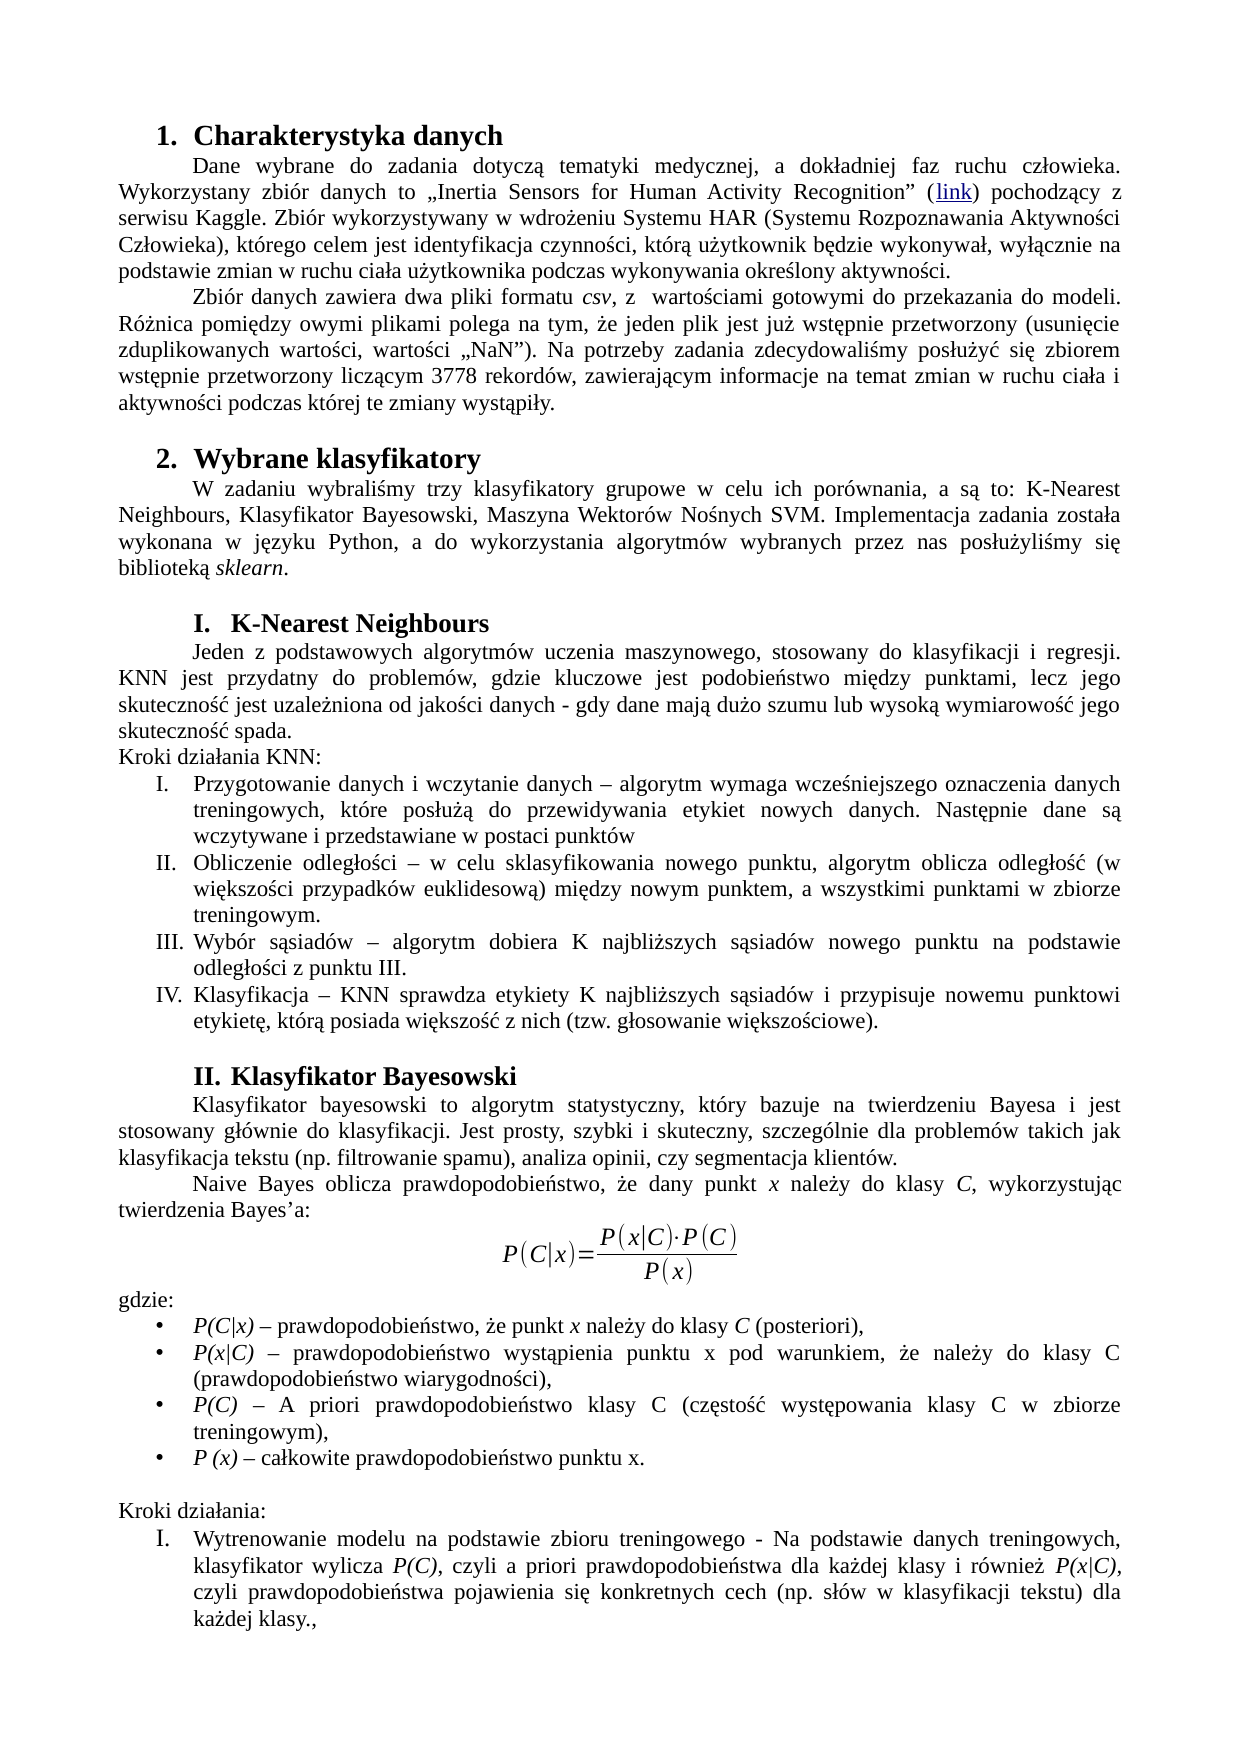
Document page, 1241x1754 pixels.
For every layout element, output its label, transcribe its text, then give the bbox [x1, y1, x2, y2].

list Wytrenowanie modelu na podstawie zbioru treningowego - Na podstawie danych treningowych, klasyfikator wylicza P(C), czyli a priori prawdopodobieństwa dla każdej klasy i również P(x|C), czyli prawdopodobieństwa pojawienia się konkretnych cech (np. słów w klasyfikacji tekstu) dla każdej klasy., [156, 1523, 1122, 1631]
list Klasyfikacja – KNN sprawdza etykiety K najbliższych sąsiadów i przypisuje nowemu punktowi etykietę, którą posiada większość z nich (tzw. głosowanie większościowe). [156, 981, 1122, 1033]
list P(C) – A priori prawdopodobieństwo klasy C (częstość występowania klasy C w zbiorze treningowym), [156, 1392, 1122, 1444]
list K-Nearest Neighbours [193, 607, 1122, 638]
list P (x) – całkowite prawdopodobieństwo punktu x. [156, 1444, 1122, 1471]
text Dane wybrane do zadania dotyczą tematyki medycznej, a dokładniej faz ruchu człowieka. Wykorzystany zbiór danych to „Inertia Sensors for Human Activity Recognition” (link) pochodzący z serwisu Kaggle. Zbiór wykorzystywany w wdrożeniu Systemu HAR (Systemu Rozpoznawania Aktywności Człowieka), którego celem jest identyfikacja czynności, którą użytkownik będzie wykonywał, wyłącznie na podstawie zmian w ruchu ciała użytkownika podczas wykonywania określony aktywności. [118, 152, 1122, 283]
text Klasyfikator bayesowski to algorytm statystyczny, który bazuje na twierdzeniu Bayesa i jest stosowany głównie do klasyfikacji. Jest prosty, szybki i skuteczny, szczególnie dla problemów takich jak klasyfikacja tekstu (np. filtrowanie spamu), analiza opinii, czy segmentacja klientów. [118, 1091, 1122, 1170]
text Naive Bayes oblicza prawdopodobieństwo, że dany punkt x należy do klasy C, wykorzystując twierdzenia Bayes’a: [118, 1170, 1122, 1223]
list Obliczenie odległości – w celu sklasyfikowania nowego punktu, algorytm oblicza odległość (w większości przypadków euklidesową) między nowym punktem, a wszystkimi punktami w zbiorze treningowym. [156, 849, 1122, 928]
text gdzie: [118, 1286, 1122, 1312]
list Klasyfikator Bayesowski [193, 1060, 1122, 1091]
text Jeden z podstawowych algorytmów uczenia maszynowego, stosowany do klasyfikacji i regresji. KNN jest przydatny do problemów, gdzie kluczowe jest podobieństwo między punktami, lecz jego skuteczność jest uzależniona od jakości danych - gdy dane mają dużo szumu lub wysoką wymiarowość jego skuteczność spada. [118, 638, 1122, 743]
text Kroki działania KNN: [118, 743, 1122, 770]
text W zadaniu wybraliśmy trzy klasyfikatory grupowe w celu ich porównania, a są to: K-Nearest Neighbours, Klasyfikator Bayesowski, Maszyna Wektorów Nośnych SVM. Implementacja zadania została wykonana w języku Python, a do wykorzystania algorytmów wybranych przez nas posłużyliśmy się biblioteką sklearn. [118, 475, 1122, 581]
text Zbiór danych zawiera dwa pliki formatu csv, z wartościami gotowymi do przekazania do modeli. Różnica pomiędzy owymi plikami polega na tym, że jeden plik jest już wstępnie przetworzony (usunięcie zduplikowanych wartości, wartości „NaN”). Na potrzeby zadania zdecydowaliśmy posłużyć się zbiorem wstępnie przetworzony liczącym 3778 rekordów, zawierającym informacje na temat zmian w ruchu ciała i aktywności podczas której te zmiany wystąpiły. [118, 283, 1122, 415]
list Przygotowanie danych i wczytanie danych – algorytm wymaga wcześniejszego oznaczenia danych treningowych, które posłużą do przewidywania etykiet nowych danych. Następnie dane są wczytywane i przedstawiane w postaci punktów [156, 770, 1122, 849]
list Wybrane klasyfikatory [156, 442, 1122, 475]
list P(C|x) – prawdopodobieństwo, że punkt x należy do klasy C (posteriori), [156, 1312, 1122, 1339]
list Charakterystyka danych [156, 118, 1122, 152]
list P(x|C) – prawdopodobieństwo wystąpienia punktu x pod warunkiem, że należy do klasy C (prawdopodobieństwo wiarygodności), [156, 1339, 1122, 1392]
text Kroki działania: [118, 1497, 1122, 1523]
list Wybór sąsiadów – algorytm dobiera K najbliższych sąsiadów nowego punktu na podstawie odległości z punktu III. [156, 928, 1122, 981]
